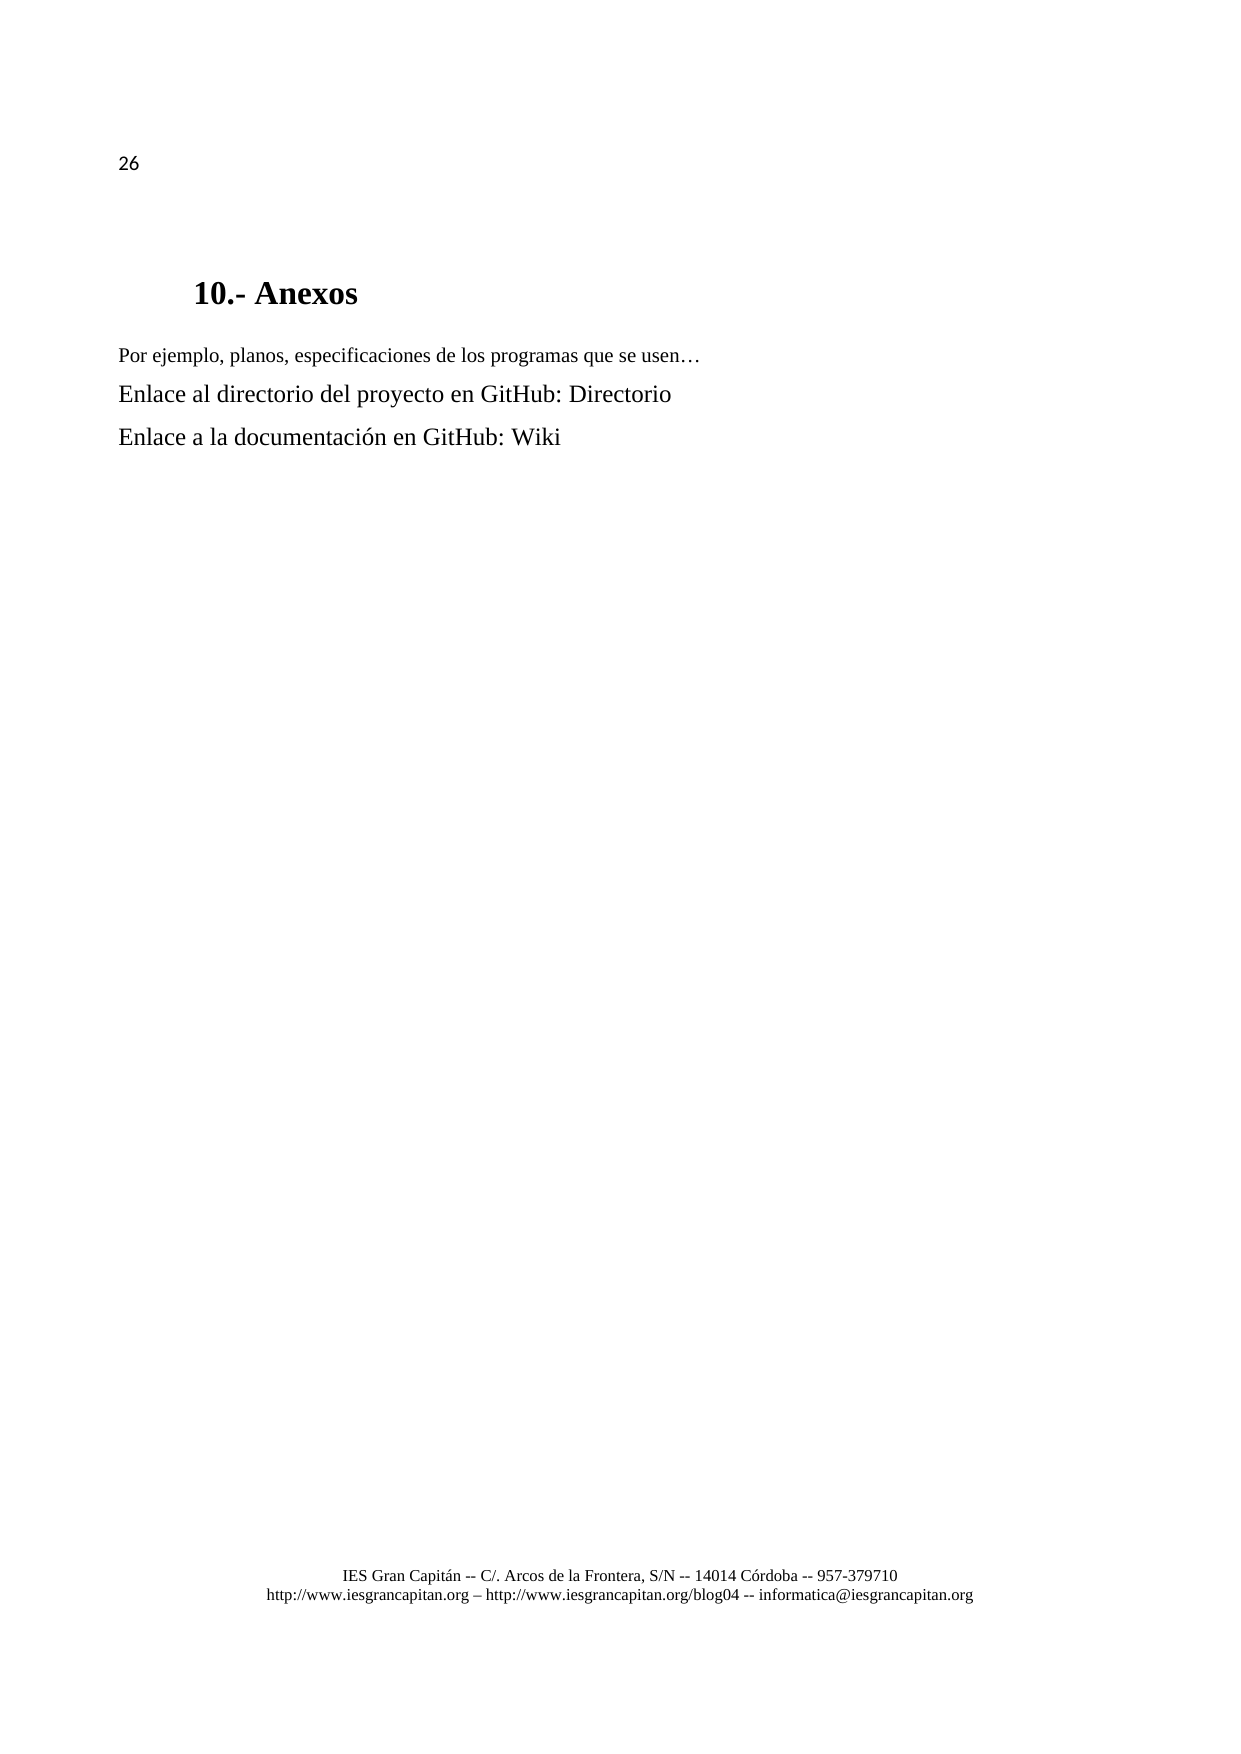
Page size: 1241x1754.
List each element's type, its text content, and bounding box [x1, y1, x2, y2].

subtitle 10.- Anexos [118, 273, 1122, 311]
text Por ejemplo, planos, especificaciones de los programas que se usen… [118, 343, 1122, 367]
text Enlace al directorio del proyecto en GitHub: Directorio [118, 379, 1122, 408]
text Enlace a la documentación en GitHub: Wiki [118, 422, 1122, 451]
